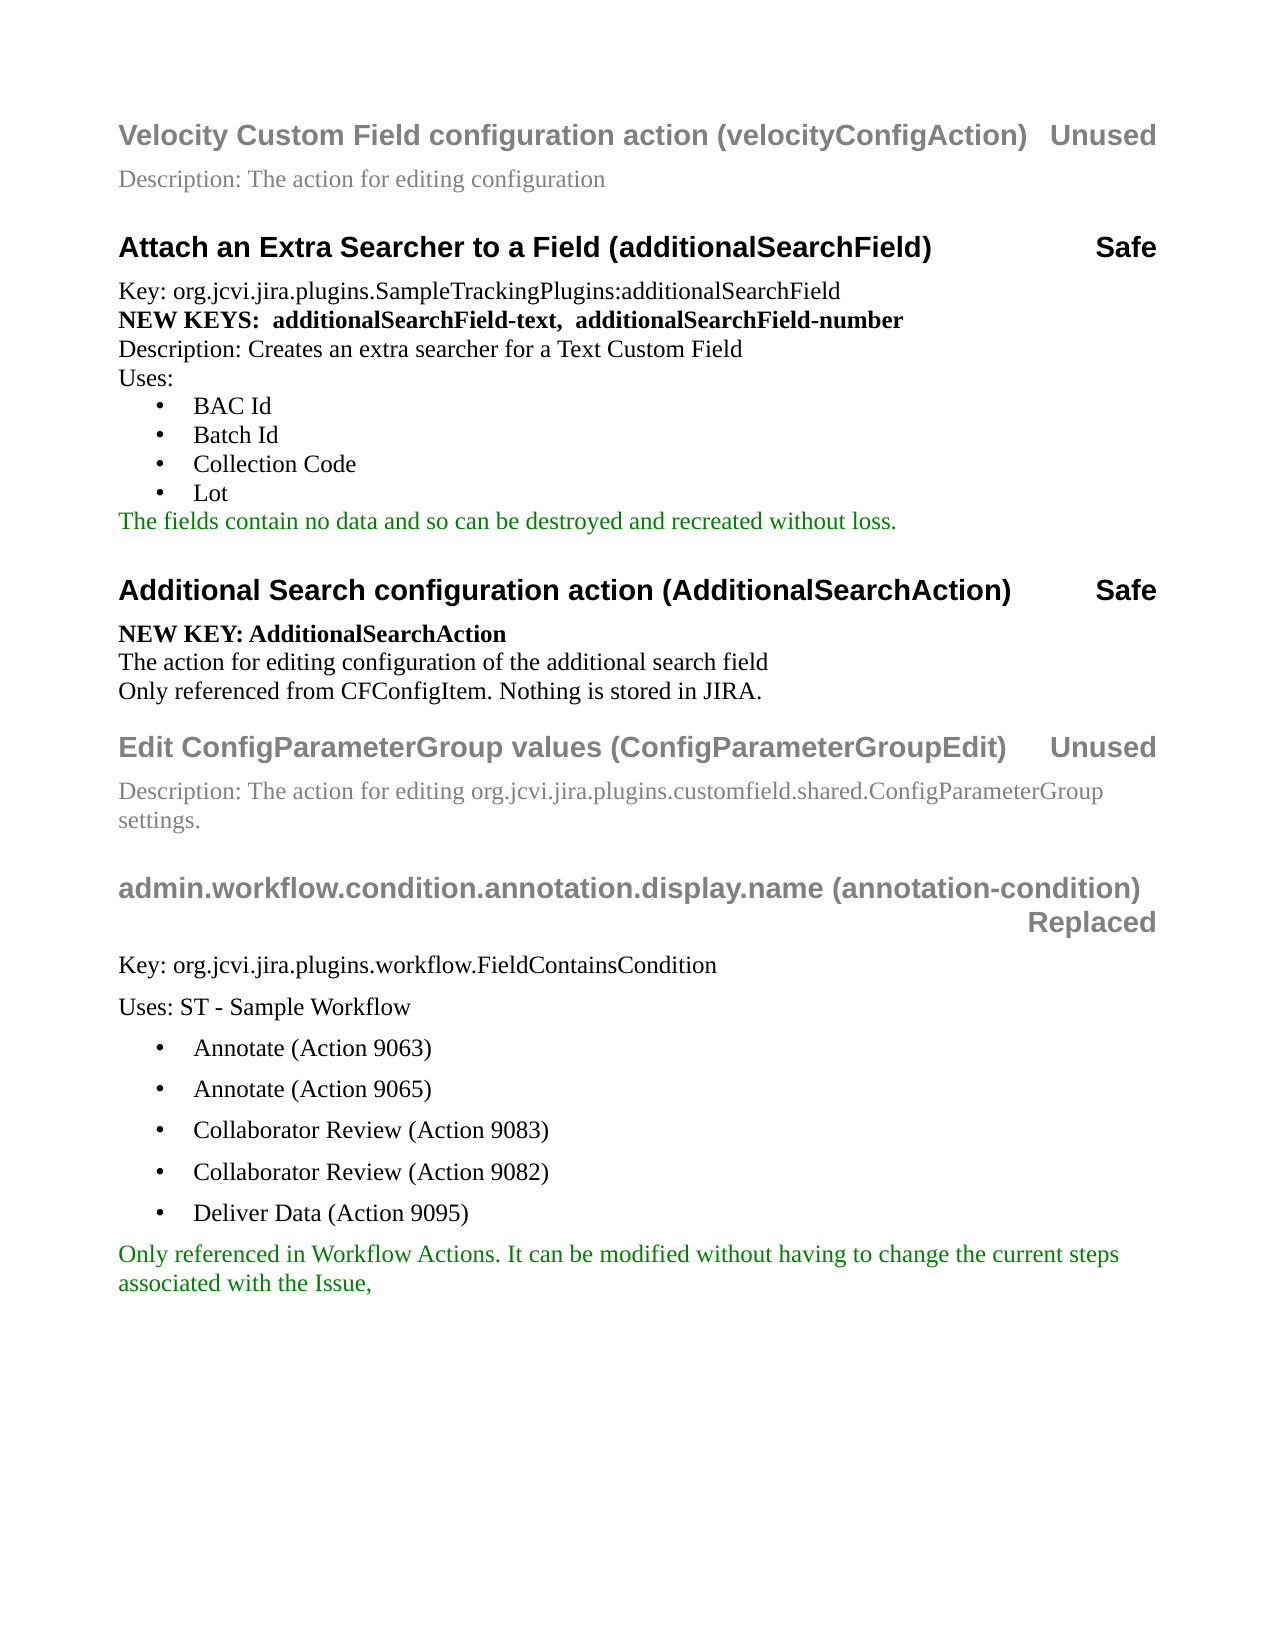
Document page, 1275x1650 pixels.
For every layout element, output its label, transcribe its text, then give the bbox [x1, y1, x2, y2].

text Uses: [118, 363, 1157, 391]
text Only referenced from CFConfigItem. Nothing is stored in JIRA. [118, 676, 1157, 705]
subtitle Attach an Extra Searcher to a Field (additionalSearchField) Safe [118, 230, 1157, 264]
text Only referenced in Workflow Actions. It can be modified without having to change the current steps associated with the Issue, [118, 1239, 1157, 1297]
list Annotate (Action 9063) [156, 1033, 1157, 1062]
list Lot [156, 478, 1157, 506]
text Description: The action for editing configuration [118, 164, 1157, 193]
list Collection Code [156, 449, 1157, 478]
list Collaborator Review (Action 9082) [156, 1157, 1157, 1186]
text Description: Creates an extra searcher for a Text Custom Field [118, 334, 1157, 363]
text Key: org.jcvi.jira.plugins.workflow.FieldContainsCondition [118, 951, 1157, 979]
list Collaborator Review (Action 9083) [156, 1116, 1157, 1144]
list Annotate (Action 9065) [156, 1074, 1157, 1103]
list Batch Id [156, 420, 1157, 449]
subtitle Velocity Custom Field configuration action (velocityConfigAction) Unused [118, 118, 1157, 152]
text Key: org.jcvi.jira.plugins.SampleTrackingPlugins:additionalSearchField [118, 276, 1157, 305]
text NEW KEYS: additionalSearchField-text, additionalSearchField-number [118, 305, 1157, 334]
list Deliver Data (Action 9095) [156, 1198, 1157, 1227]
subtitle Additional Search configuration action (AdditionalSearchAction) Safe [118, 573, 1157, 606]
text Uses: ST - Sample Workflow [118, 992, 1157, 1021]
text Description: The action for editing org.jcvi.jira.plugins.customfield.shared.ConfigParameterGroup settings. [118, 776, 1157, 833]
text NEW KEY: AdditionalSearchAction [118, 619, 1157, 647]
subtitle Edit ConfigParameterGroup values (ConfigParameterGroupEdit) Unused [118, 730, 1157, 763]
text The fields contain no data and so can be destroyed and recreated without loss. [118, 506, 1157, 535]
list BAC Id [156, 391, 1157, 420]
text The action for editing configuration of the additional search field [118, 647, 1157, 676]
subtitle admin.workflow.condition.annotation.display.name (annotation-condition) Replaced [118, 871, 1157, 938]
